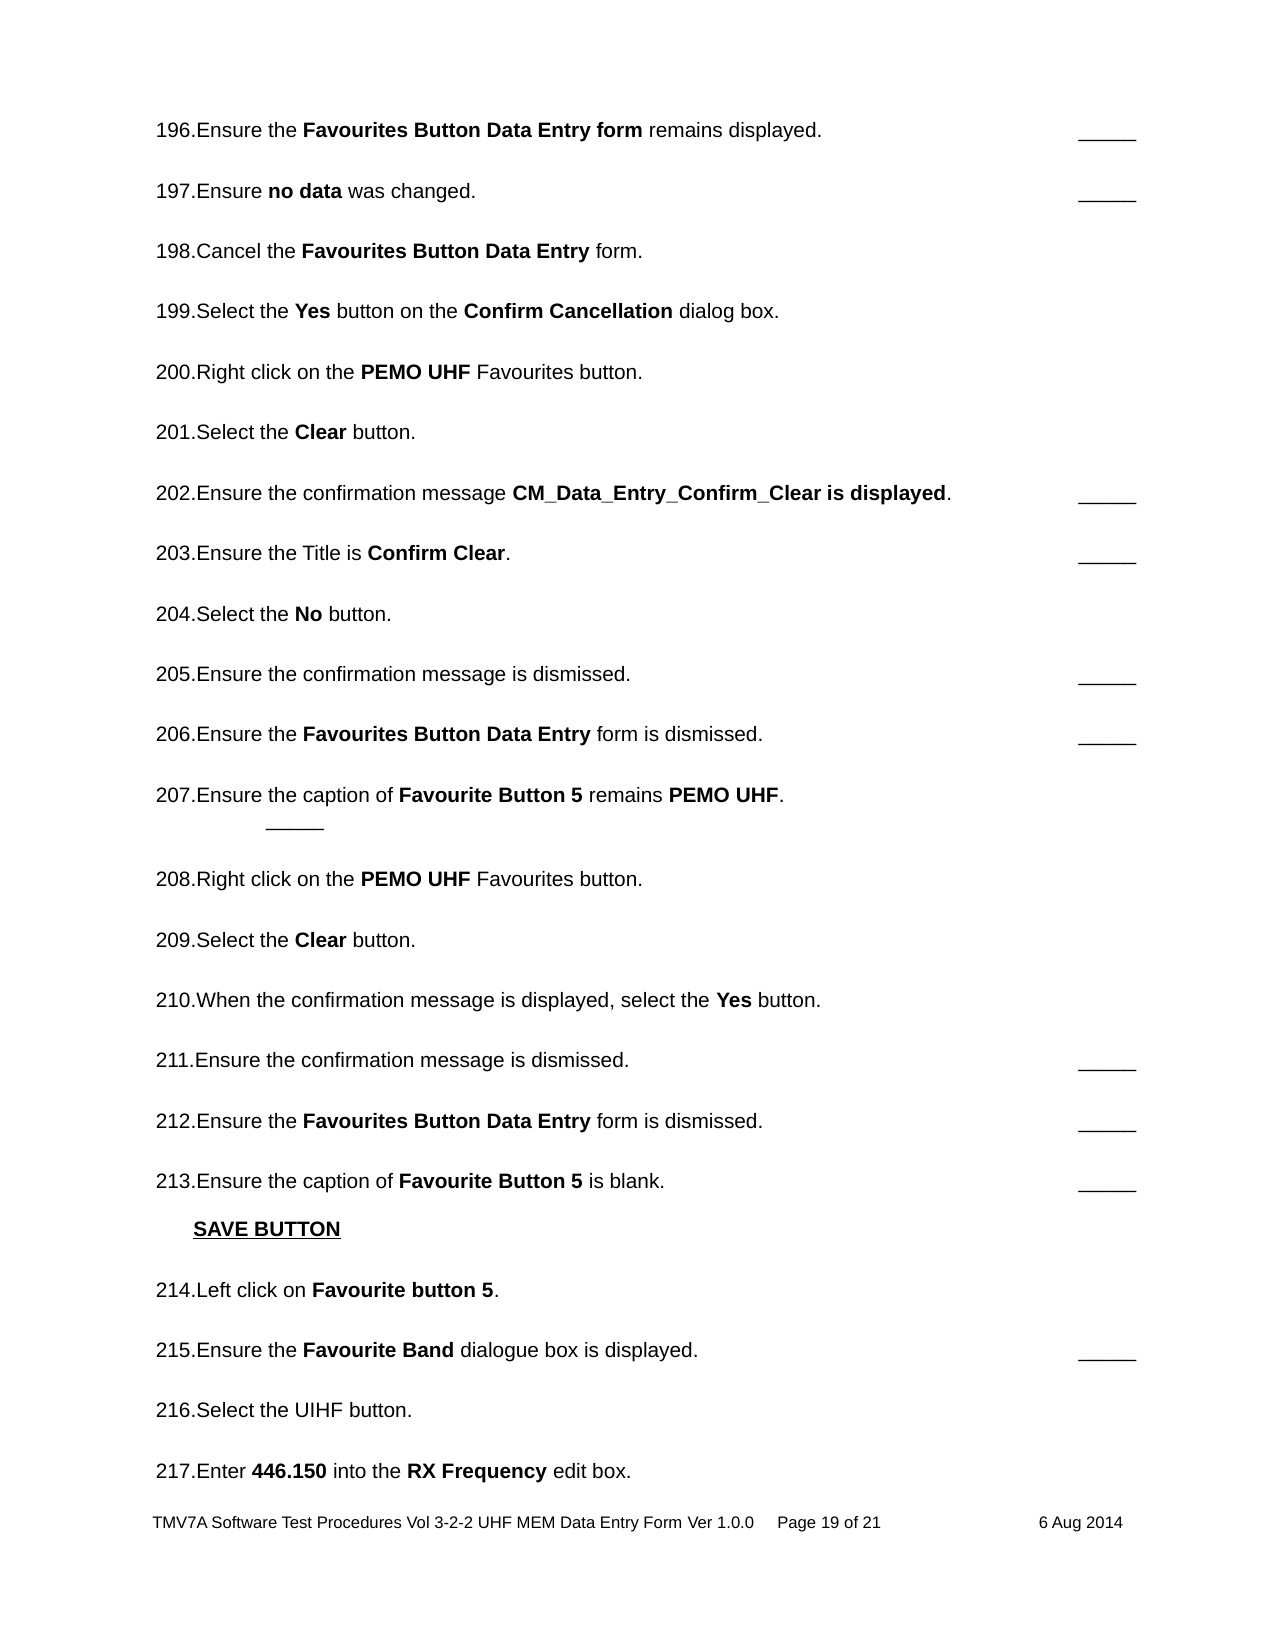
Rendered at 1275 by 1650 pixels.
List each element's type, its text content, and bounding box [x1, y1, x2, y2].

list Select the No button. [156, 601, 1157, 649]
list Ensure the caption of Favourite Button 5 remains PEMO UHF. _____ [156, 783, 1157, 854]
list Ensure no data was changed. _____ [156, 178, 1157, 226]
list Left click on Favourite button 5. [156, 1277, 1157, 1325]
list Ensure the Favourite Band dialogue box is displayed. _____ [156, 1338, 1157, 1386]
list When the confirmation message is displayed, select the Yes button. [156, 988, 1157, 1036]
list Ensure the confirmation message is dismissed. _____ [156, 662, 1157, 710]
list Ensure the caption of Favourite Button 5 is blank. _____ SAVE BUTTON [156, 1169, 1157, 1265]
list Ensure the Favourites Button Data Entry form remains displayed. _____ [156, 118, 1157, 166]
list Right click on the PEMO UHF Favourites button. [156, 360, 1157, 408]
list Ensure the Title is Confirm Clear. _____ [156, 541, 1157, 589]
list Enter 446.150 into the RX Frequency edit box. [156, 1459, 1157, 1483]
list Select the Clear button. [156, 420, 1157, 468]
list Cancel the Favourites Button Data Entry form. [156, 239, 1157, 287]
list Ensure the confirmation message is dismissed. _____ [156, 1048, 1157, 1096]
list Select the Clear button. [156, 927, 1157, 975]
list Select the Yes button on the Confirm Cancellation dialog box. [156, 299, 1157, 347]
list Ensure the Favourites Button Data Entry form is dismissed. _____ [156, 722, 1157, 770]
list Select the UIHF button. [156, 1398, 1157, 1446]
list Ensure the Favourites Button Data Entry form is dismissed. _____ [156, 1109, 1157, 1157]
list Ensure the confirmation message CM_Data_Entry_Confirm_Clear is displayed. _____ [156, 481, 1157, 528]
list Right click on the PEMO UHF Favourites button. [156, 867, 1157, 915]
